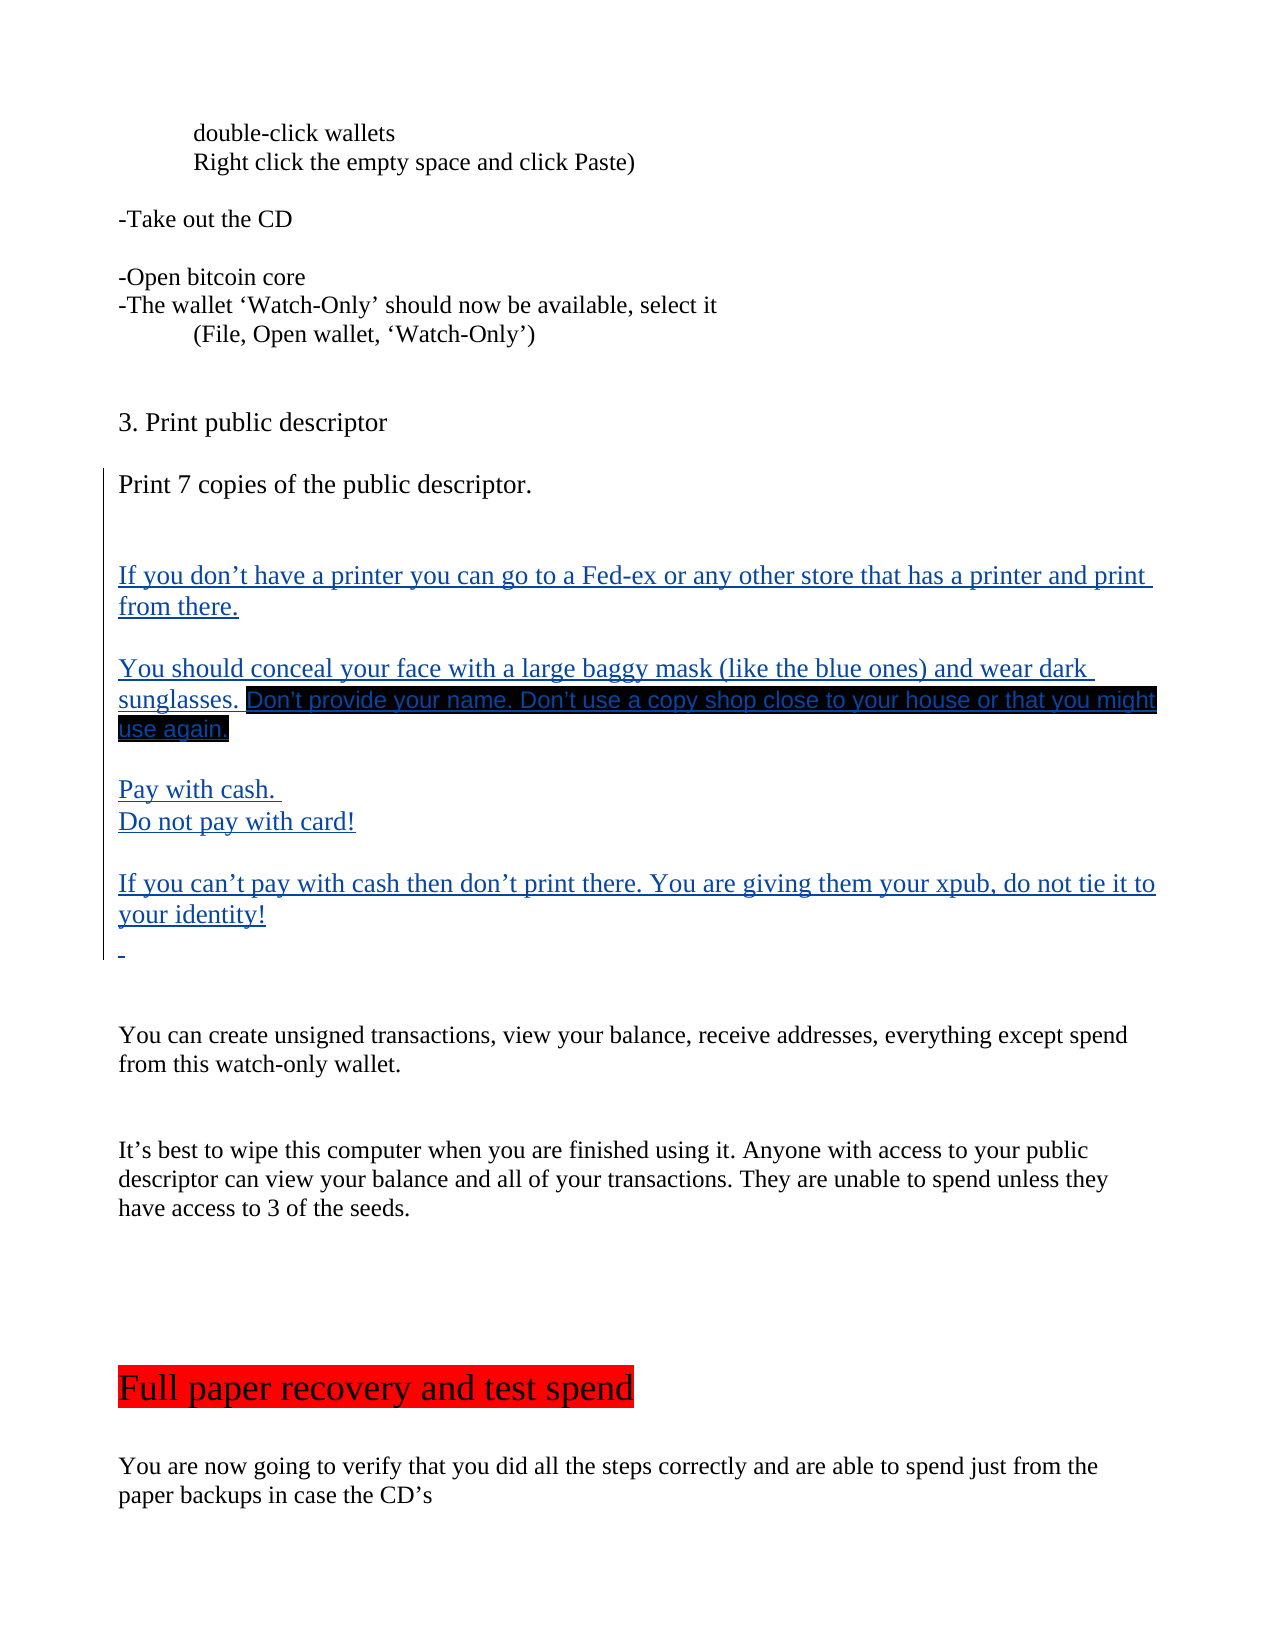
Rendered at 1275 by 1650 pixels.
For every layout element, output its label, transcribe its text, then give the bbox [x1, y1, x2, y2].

text -Take out the CD [118, 176, 1157, 233]
text use again. Pay with cash. Do not pay with card! If you can’t pay with cash then don’t print there. You are giving them your xpub, do not tie it to your identity! You can create unsigned transactions, view your balance, receive addresses, everything except spend from this watch-only wallet. It’s best to wipe this computer when you are finished using it. Anyone with access to your public descriptor can view your balance and all of your transactions. They are unable to spend unless they have access to 3 of the seeds. Full paper recovery and test spend You are now going to verify that you did all the steps correctly and are able to spend just from the paper backups in case the CD’s [118, 712, 1157, 1509]
text Right click the empty space and click Paste) [118, 147, 1157, 176]
text double-click wallets [118, 118, 1157, 147]
text -The wallet ‘Watch-Only’ should now be available, select it [118, 291, 1157, 319]
text -Open bitcoin core [118, 262, 1157, 291]
text (File, Open wallet, ‘Watch-Only’) 3. Print public descriptor Print 7 copies of the public descriptor. If you don’t have a printer you can go to a Fed-ex or any other store that has a printer and print from there. You should conceal your face with a large baggy mask (like the blue ones) and wear dark sunglasses. Don’t provide your name. Don’t use a copy shop close to your house or that you might [118, 319, 1157, 711]
